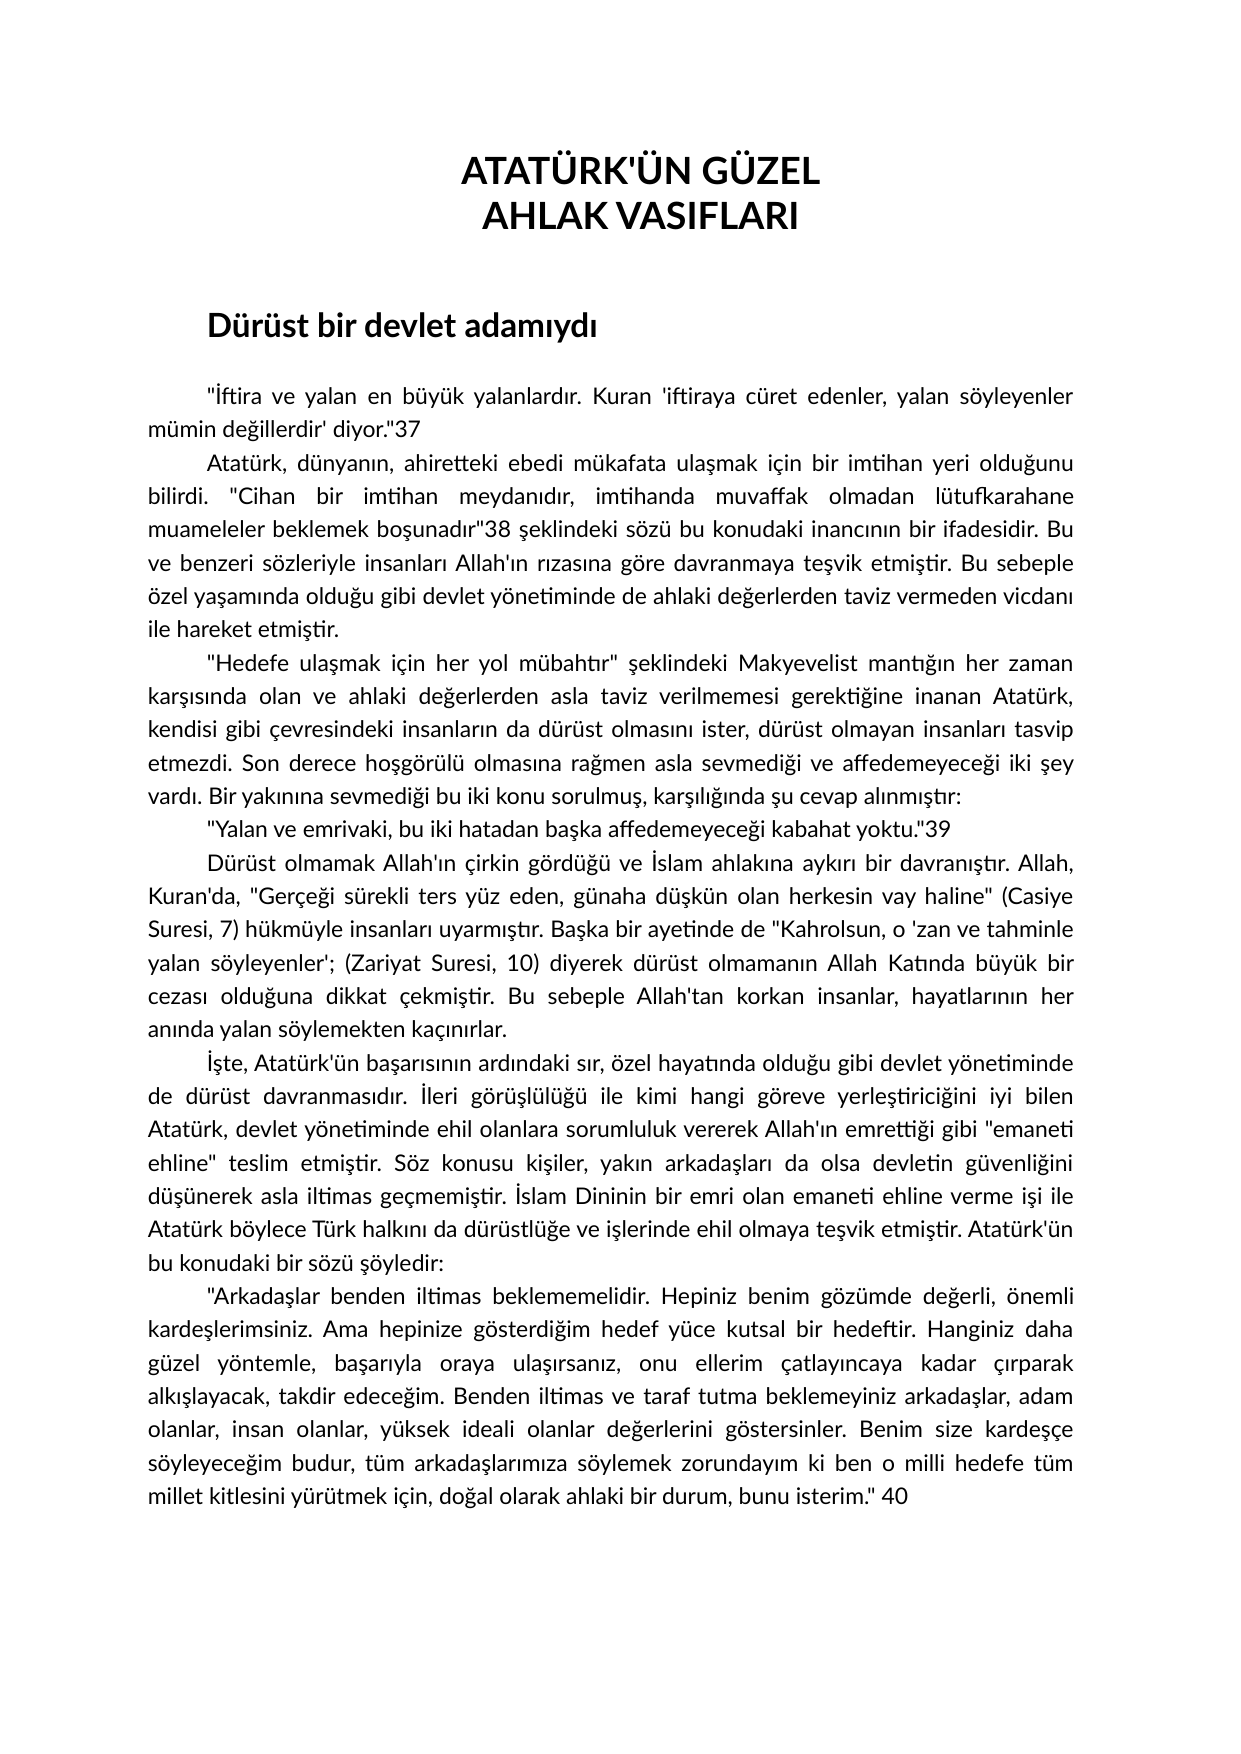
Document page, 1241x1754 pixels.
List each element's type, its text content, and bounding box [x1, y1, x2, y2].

subtitle AHLAK VASIFLARI [148, 193, 1075, 238]
text Atatürk, dünyanın, ahiretteki ebedi mükafata ulaşmak için bir imtihan yeri olduğunu bilirdi. "Cihan bir imtihan meydanıdır, imtihanda muvaffak olmadan lütufkarahane muameleler beklemek boşunadır"38 şeklindeki sözü bu konudaki inancının bir ifadesidir. Bu ve benzeri sözleriyle insanları Allah'ın rızasına göre davranmaya teşvik etmiştir. Bu sebeple özel yaşamında olduğu gibi devlet yönetiminde de ahlaki değerlerden taviz vermeden vicdanı ile hareket etmiştir. [148, 444, 1075, 644]
subtitle ATATÜRK'ÜN GÜZEL [148, 148, 1075, 193]
text İşte, Atatürk'ün başarısının ardındaki sır, özel hayatında olduğu gibi devlet yönetiminde de dürüst davranmasıdır. İleri görüşlülüğü ile kimi hangi göreve yerleştiriciğini iyi bilen Atatürk, devlet yönetiminde ehil olanlara sorumluluk vererek Allah'ın emrettiği gibi "emaneti ehline" teslim etmiştir. Söz konusu kişiler, yakın arkadaşları da olsa devletin güvenliğini düşünerek asla iltimas geçmemiştir. İslam Dininin bir emri olan emaneti ehline verme işi ile Atatürk böylece Türk halkını da dürüstlüğe ve işlerinde ehil olmaya teşvik etmiştir. Atatürk'ün bu konudaki bir sözü şöyledir: [148, 1044, 1075, 1278]
text "Hedefe ulaşmak için her yol mübahtır" şeklindeki Makyevelist mantığın her zaman karşısında olan ve ahlaki değerlerden asla taviz verilmemesi gerektiğine inanan Atatürk, kendisi gibi çevresindeki insanların da dürüst olmasını ister, dürüst olmayan insanları tasvip etmezdi. Son derece hoşgörülü olmasına rağmen asla sevmediği ve affedemeyeceği iki şey vardı. Bir yakınına sevmediği bu iki konu sorulmuş, karşılığında şu cevap alınmıştır: [148, 644, 1075, 811]
text "İftira ve yalan en büyük yalanlardır. Kuran 'iftiraya cüret edenler, yalan söyleyenler mümin değillerdir' diyor."37 [148, 378, 1075, 444]
text "Yalan ve emrivaki, bu iki hatadan başka affedemeyeceği kabahat yoktu."39 [148, 811, 1075, 844]
text Dürüst olmamak Allah'ın çirkin gördüğü ve İslam ahlakına aykırı bir davranıştır. Allah, Kuran'da, "Gerçeği sürekli ters yüz eden, günaha düşkün olan herkesin vay haline" (Casiye Suresi, 7) hükmüyle insanları uyarmıştır. Başka bir ayetinde de "Kahrolsun, o 'zan ve tahminle yalan söyleyenler'; (Zariyat Suresi, 10) diyerek dürüst olmamanın Allah Katında büyük bir cezası olduğuna dikkat çekmiştir. Bu sebeple Allah'tan korkan insanlar, hayatlarının her anında yalan söylemekten kaçınırlar. [148, 844, 1075, 1044]
subtitle Dürüst bir devlet adamıydı [148, 304, 1075, 344]
text "Arkadaşlar benden iltimas beklememelidir. Hepiniz benim gözümde değerli, önemli kardeşlerimsiniz. Ama hepinize gösterdiğim hedef yüce kutsal bir hedeftir. Hanginiz daha güzel yöntemle, başarıyla oraya ulaşırsanız, onu ellerim çatlayıncaya kadar çırparak alkışlayacak, takdir edeceğim. Benden iltimas ve taraf tutma beklemeyiniz arkadaşlar, adam olanlar, insan olanlar, yüksek ideali olanlar değerlerini göstersinler. Benim size kardeşçe söyleyeceğim budur, tüm arkadaşlarımıza söylemek zorundayım ki ben o milli hedefe tüm millet kitlesini yürütmek için, doğal olarak ahlaki bir durum, bunu isterim." 40 [148, 1278, 1075, 1511]
